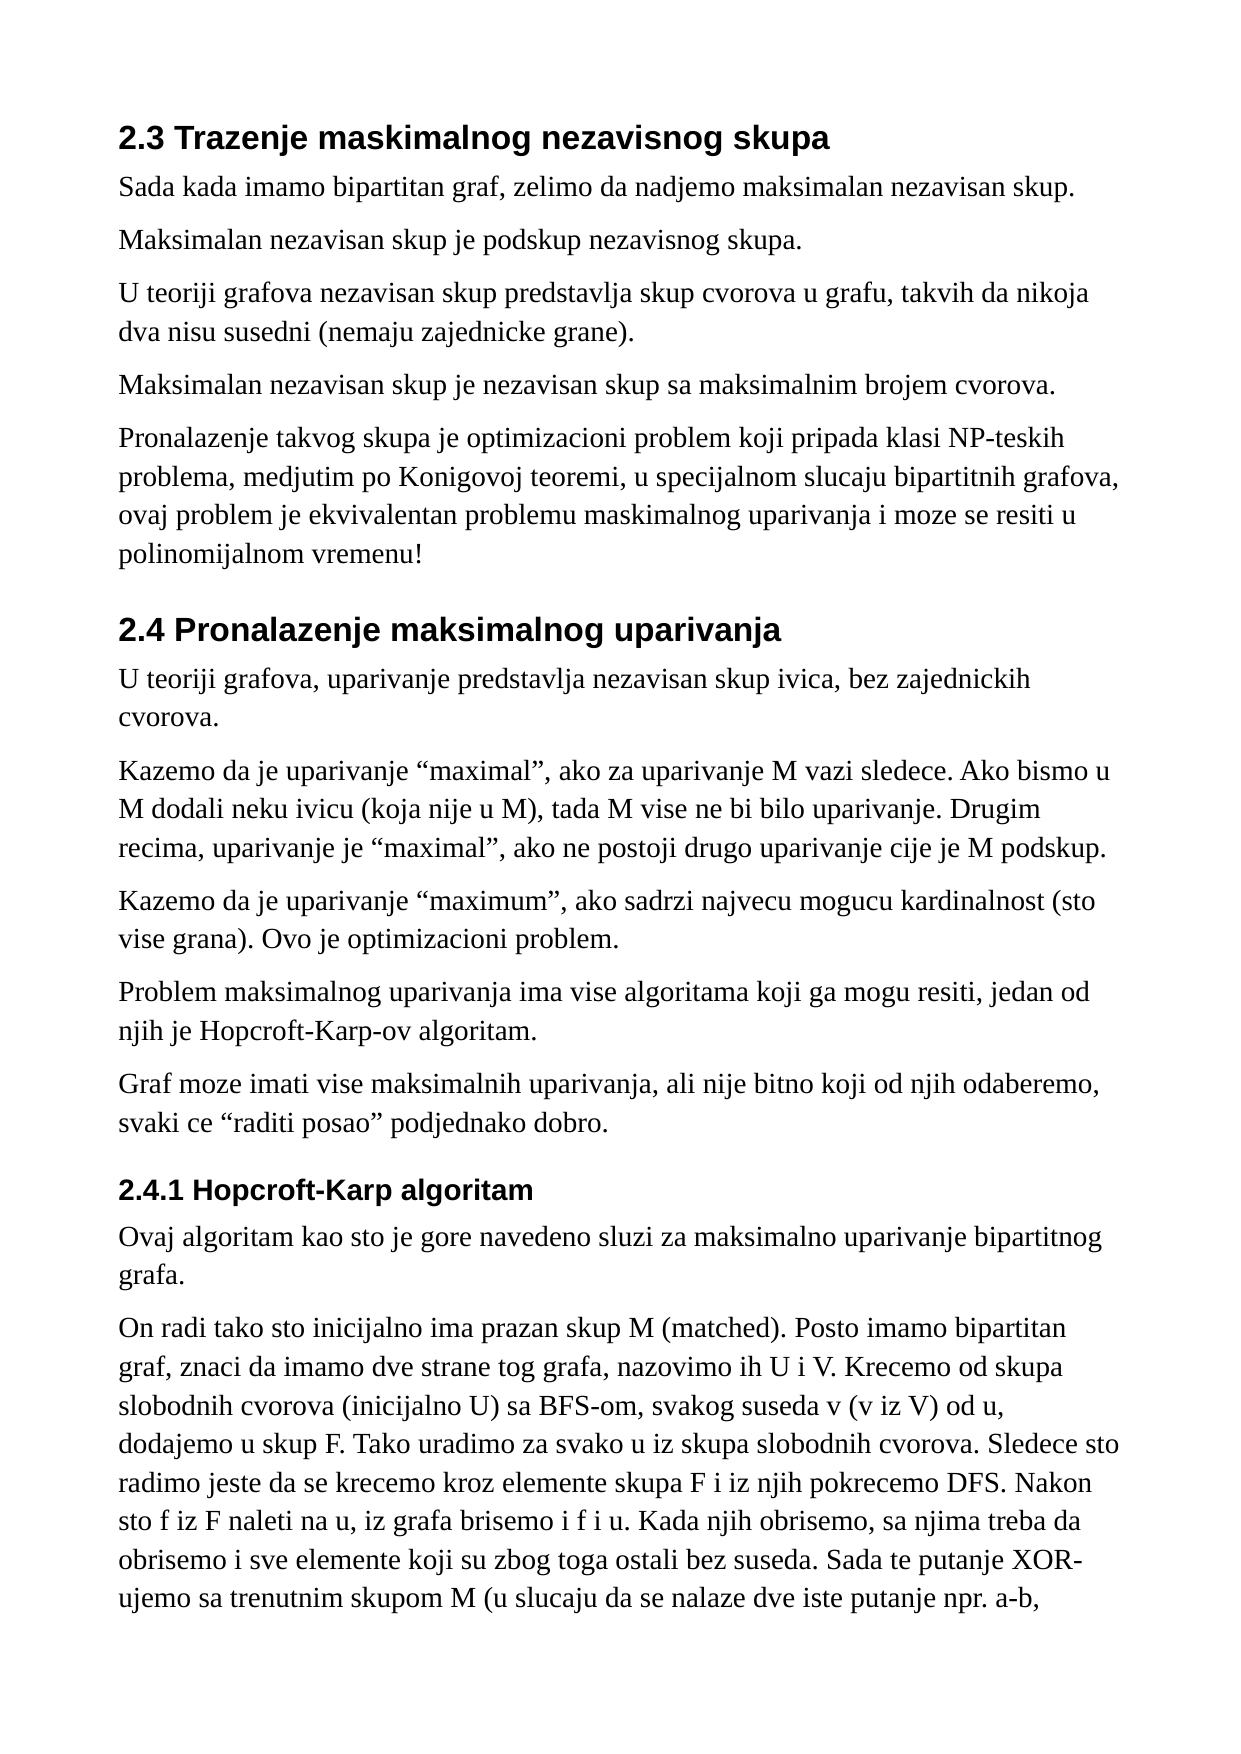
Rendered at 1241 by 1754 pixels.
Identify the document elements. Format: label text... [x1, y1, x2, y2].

text U teoriji grafova nezavisan skup predstavlja skup cvorova u grafu, takvih da nikoja dva nisu susedni (nemaju zajednicke grane). [118, 276, 1122, 348]
text Maksimalan nezavisan skup je nezavisan skup sa maksimalnim brojem cvorova. [118, 367, 1122, 401]
text Problem maksimalnog uparivanja ima vise algoritama koji ga mogu resiti, jedan od njih je Hopcroft-Karp-ov algoritam. [118, 974, 1122, 1047]
text Graf moze imati vise maksimalnih uparivanja, ali nije bitno koji od njih odaberemo, svaki ce “raditi posao” podjednako dobro. [118, 1066, 1122, 1138]
subtitle 2.3 Trazenje maskimalnog nezavisnog skupa [118, 118, 1122, 157]
subtitle 2.4 Pronalazenje maksimalnog uparivanja [118, 610, 1122, 648]
text Kazemo da je uparivanje “maximal”, ako za uparivanje M vazi sledece. Ako bismo u M dodali neku ivicu (koja nije u M), tada M vise ne bi bilo uparivanje. Drugim recima, uparivanje je “maximal”, ako ne postoji drugo uparivanje cije je M podskup. [118, 753, 1122, 863]
text On radi tako sto inicijalno ima prazan skup M (matched). Posto imamo bipartitan graf, znaci da imamo dve strane tog grafa, nazovimo ih U i V. Krecemo od skupa slobodnih cvorova (inicijalno U) sa BFS-om, svakog suseda v (v iz V) od u, dodajemo u skup F. Tako uradimo za svako u iz skupa slobodnih cvorova. Sledece sto radimo jeste da se krecemo kroz elemente skupa F i iz njih pokrecemo DFS. Nakon sto f iz F naleti na u, iz grafa brisemo i f i u. Kada njih obrisemo, sa njima treba da obrisemo i sve elemente koji su zbog toga ostali bez suseda. Sada te putanje XOR-ujemo sa trenutnim skupom M (u slucaju da se nalaze dve iste putanje npr. a-b, [118, 1311, 1122, 1614]
text Kazemo da je uparivanje “maximum”, ako sadrzi najvecu mogucu kardinalnost (sto vise grana). Ovo je optimizacioni problem. [118, 883, 1122, 955]
text Pronalazenje takvog skupa je optimizacioni problem koji pripada klasi NP-teskih problema, medjutim po Konigovoj teoremi, u specijalnom slucaju bipartitnih grafova, ovaj problem je ekvivalentan problemu maskimalnog uparivanja i moze se resiti u polinomijalnom vremenu! [118, 420, 1122, 569]
text Ovaj algoritam kao sto je gore navedeno sluzi za maksimalno uparivanje bipartitnog grafa. [118, 1219, 1122, 1291]
subtitle 2.4.1 Hopcroft-Karp algoritam [118, 1172, 1122, 1206]
text Sada kada imamo bipartitan graf, zelimo da nadjemo maksimalan nezavisan skup. [118, 169, 1122, 203]
text U teoriji grafova, uparivanje predstavlja nezavisan skup ivica, bez zajednickih cvorova. [118, 661, 1122, 733]
text Maksimalan nezavisan skup je podskup nezavisnog skupa. [118, 222, 1122, 256]
